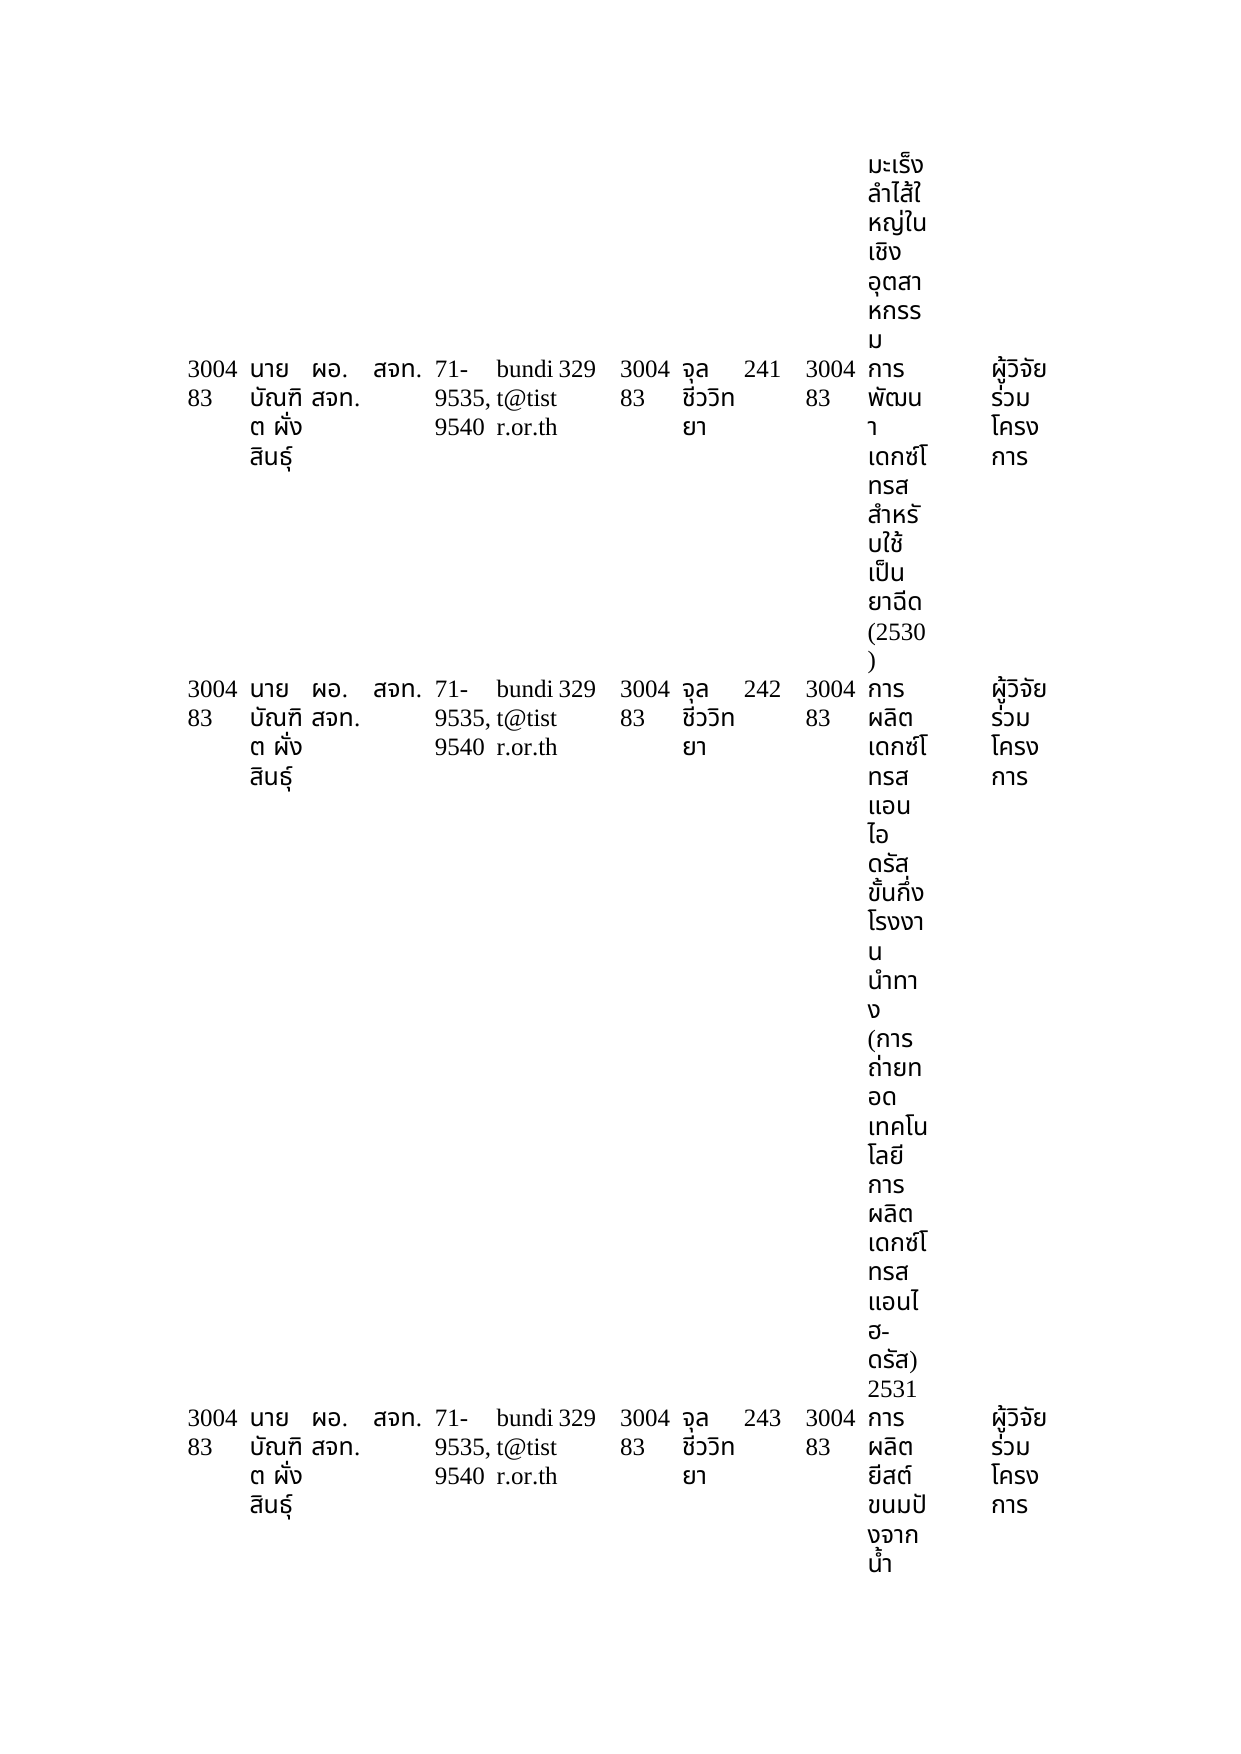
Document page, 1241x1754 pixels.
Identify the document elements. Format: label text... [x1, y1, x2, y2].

table_cell [249, 150, 311, 354]
table_cell [805, 150, 867, 354]
table_cell สจท. [373, 1403, 434, 1578]
table_cell 300483 [805, 674, 867, 1403]
table_cell 329 [558, 674, 620, 1403]
table_cell [929, 354, 991, 674]
table_cell 329 [558, 354, 620, 674]
table_cell 300483 [188, 1403, 249, 1578]
table_cell จุลชีววิทยา [682, 354, 743, 674]
table_cell ผู้วิจัยร่วมโครงการ [991, 354, 1053, 674]
table_cell 71-9535,9540 [435, 1403, 496, 1578]
table_cell [929, 674, 991, 1403]
table_cell bundit@tistr.or.th [496, 354, 558, 674]
table_cell [991, 150, 1053, 354]
table_cell [558, 150, 620, 354]
table_cell 300483 [620, 1403, 682, 1578]
table_cell ผอ. สจท. [311, 1403, 373, 1578]
table_cell [929, 150, 991, 354]
table_cell 300483 [620, 354, 682, 674]
table_cell 300483 [188, 354, 249, 674]
table_cell [188, 150, 249, 354]
table_cell การผลิตเดกซ์โทรสแอนไอดรัสขั้นกึ่งโรงงานนำทาง (การถ่ายทอดเทคโนโลยีการผลิตเดกซ์โทรสแอนไฮ-ดรัส) 2531 [867, 674, 929, 1403]
table_cell สจท. [373, 354, 434, 674]
table_cell 300483 [805, 354, 867, 674]
table_cell 300483 [620, 674, 682, 1403]
table_cell [311, 150, 373, 354]
table_cell bundit@tistr.or.th [496, 1403, 558, 1578]
table_cell นายบัณฑิต ผั่งสินธุ์ [249, 354, 311, 674]
table_cell สจท. [373, 674, 434, 1403]
table_cell 300483 [805, 1403, 867, 1578]
table_cell 329 [558, 1403, 620, 1578]
table_cell จุลชีววิทยา [682, 674, 743, 1403]
table_cell 71-9535,9540 [435, 674, 496, 1403]
table_cell [373, 150, 434, 354]
table_cell [929, 1403, 991, 1578]
table_cell 300483 [188, 674, 249, 1403]
table_cell [620, 150, 682, 354]
table_cell 242 [744, 674, 805, 1403]
table_cell ผอ. สจท. [311, 674, 373, 1403]
table_cell นายบัณฑิต ผั่งสินธุ์ [249, 674, 311, 1403]
table_cell จุลชีววิทยา [682, 1403, 743, 1578]
table_cell 243 [744, 1403, 805, 1578]
table_cell [744, 150, 805, 354]
table_cell การพัฒนาเดกซ์โทรสสำหรับใช้เป็นยาฉีด (2530) [867, 354, 929, 674]
table_cell bundit@tistr.or.th [496, 674, 558, 1403]
table_cell 241 [744, 354, 805, 674]
table_cell ผู้วิจัยร่วมโครงการ [991, 1403, 1053, 1578]
table_cell ผอ. สจท. [311, 354, 373, 674]
table_cell [682, 150, 743, 354]
table_cell การผลิตยีสต์ขนมปังจากน้ำ [867, 1403, 929, 1578]
table_cell [435, 150, 496, 354]
table_cell มะเร็งลำไส้ใหญ่ในเชิงอุตสาหกรรม [867, 150, 929, 354]
table_cell [496, 150, 558, 354]
table_cell นายบัณฑิต ผั่งสินธุ์ [249, 1403, 311, 1578]
table_cell ผู้วิจัยร่วมโครงการ [991, 674, 1053, 1403]
table_cell 71-9535,9540 [435, 354, 496, 674]
